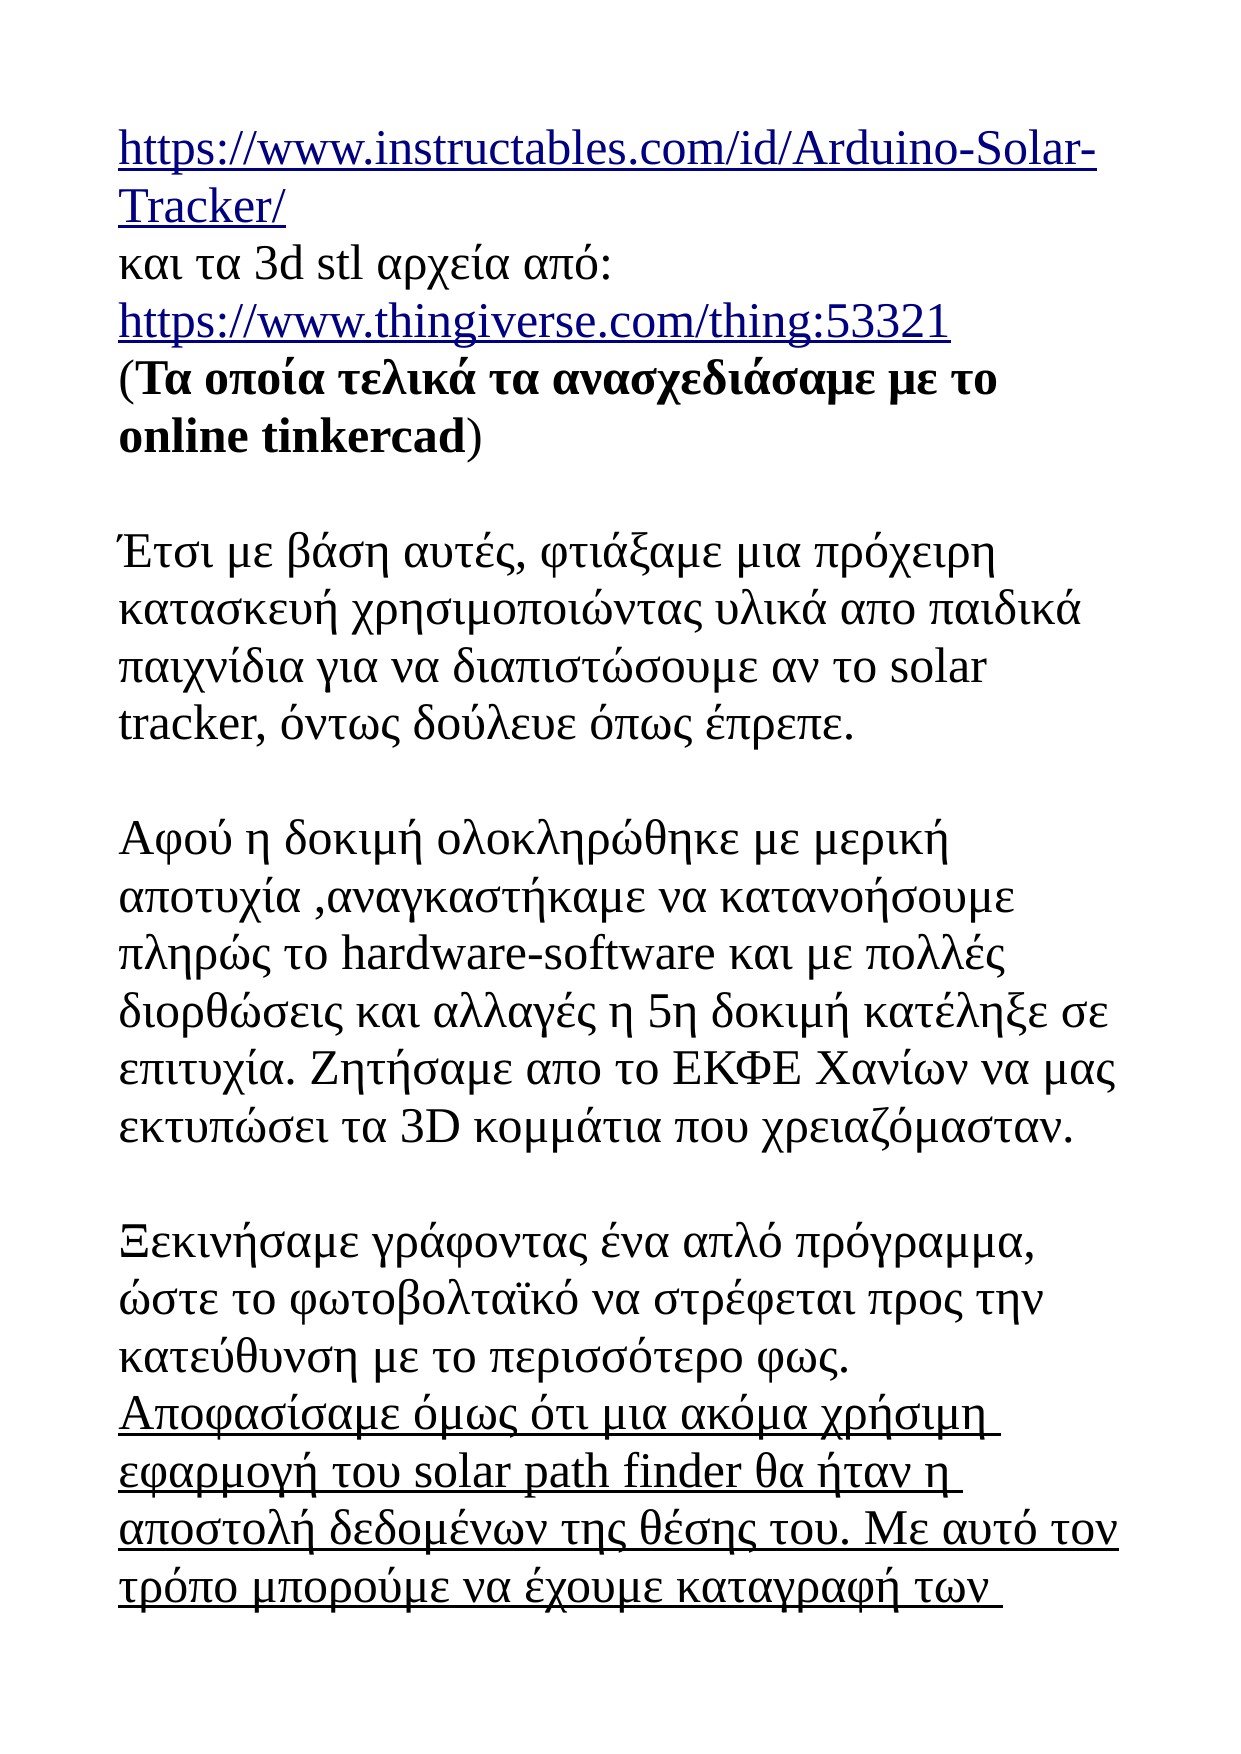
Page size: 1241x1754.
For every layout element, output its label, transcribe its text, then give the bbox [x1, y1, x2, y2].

text και τα 3d stl αρχεία από: [118, 233, 1122, 291]
text Ξεκινήσαμε γράφοντας ένα απλό πρόγραμμα, ώστε το φωτοβολταϊκό να στρέφεται προς την κατεύθυνση με το περισσότερο φως. Αποφασίσαμε όμως ότι μια ακόμα χρήσιμη εφαρμογή του solar path finder θα ήταν η αποστολή δεδομένων της θέσης του. Με αυτό τον τρόπο μπορούμε να έχουμε καταγραφή των [118, 1211, 1122, 1613]
text (Τα οποία τελικά τα ανασχεδιάσαμε με το online tinkercad) [118, 348, 1122, 463]
text Έτσι με βάση αυτές, φτιάξαμε μια πρόχειρη κατασκευή χρησιμοποιώντας υλικά απο παιδικά παιχνίδια για να διαπιστώσουμε αν το solar tracker, όντως δούλευε όπως έπρεπε. [118, 521, 1122, 751]
text https://www.instructables.com/id/Arduino-Solar-Tracker/ [118, 118, 1122, 233]
text https://www.thingiverse.com/thing:53321 [118, 291, 1122, 348]
text Αφού η δοκιμή ολοκληρώθηκε με μερική αποτυχία ,αναγκαστήκαμε να κατανοήσουμε πληρώς το hardware-software και με πολλές διορθώσεις και αλλαγές η 5η δοκιμή κατέληξε σε επιτυχία. Ζητήσαμε απο το ΕΚΦΕ Χανίων να μας εκτυπώσει τα 3D κομμάτια που χρειαζόμασταν. [118, 808, 1122, 1153]
